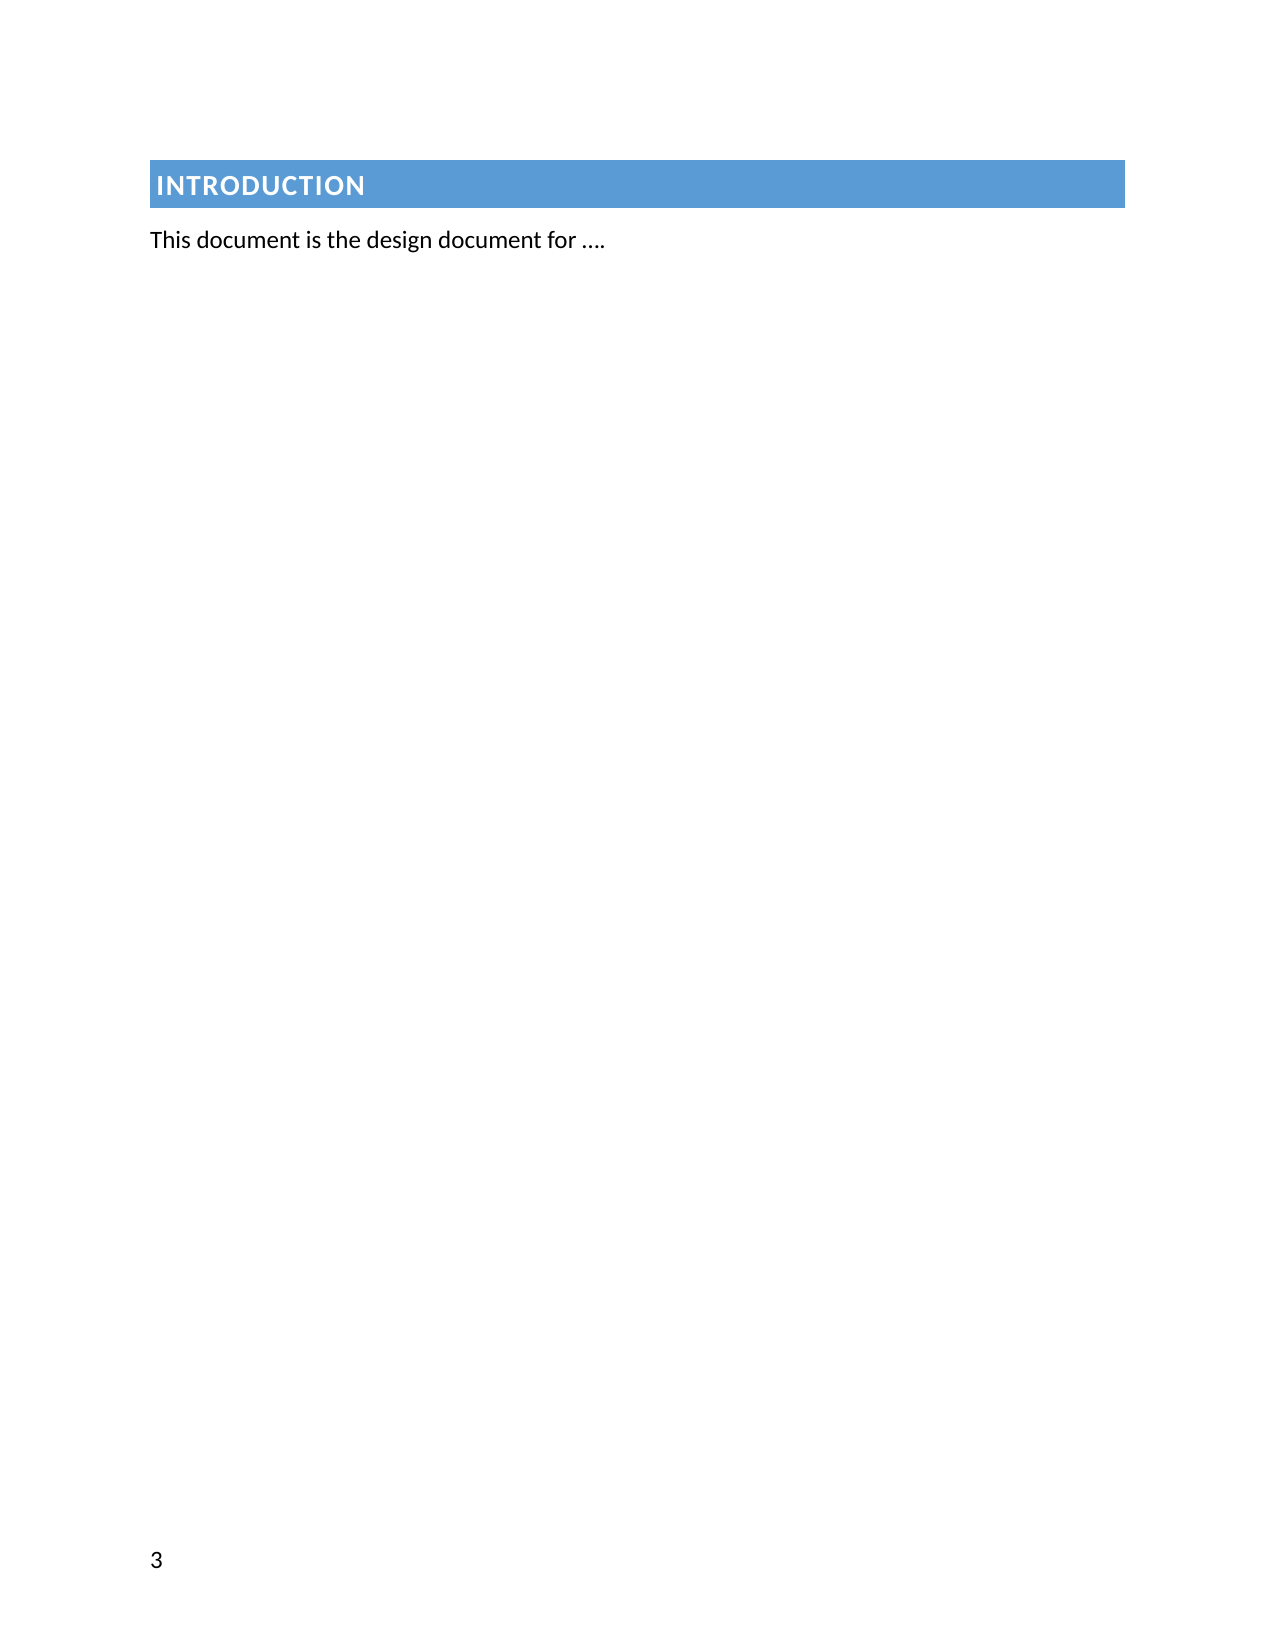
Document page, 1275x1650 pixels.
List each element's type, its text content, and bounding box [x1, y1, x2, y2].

subtitle INTRODUCTION [156, 167, 1119, 202]
text This document is the design document for …. [150, 224, 1125, 255]
